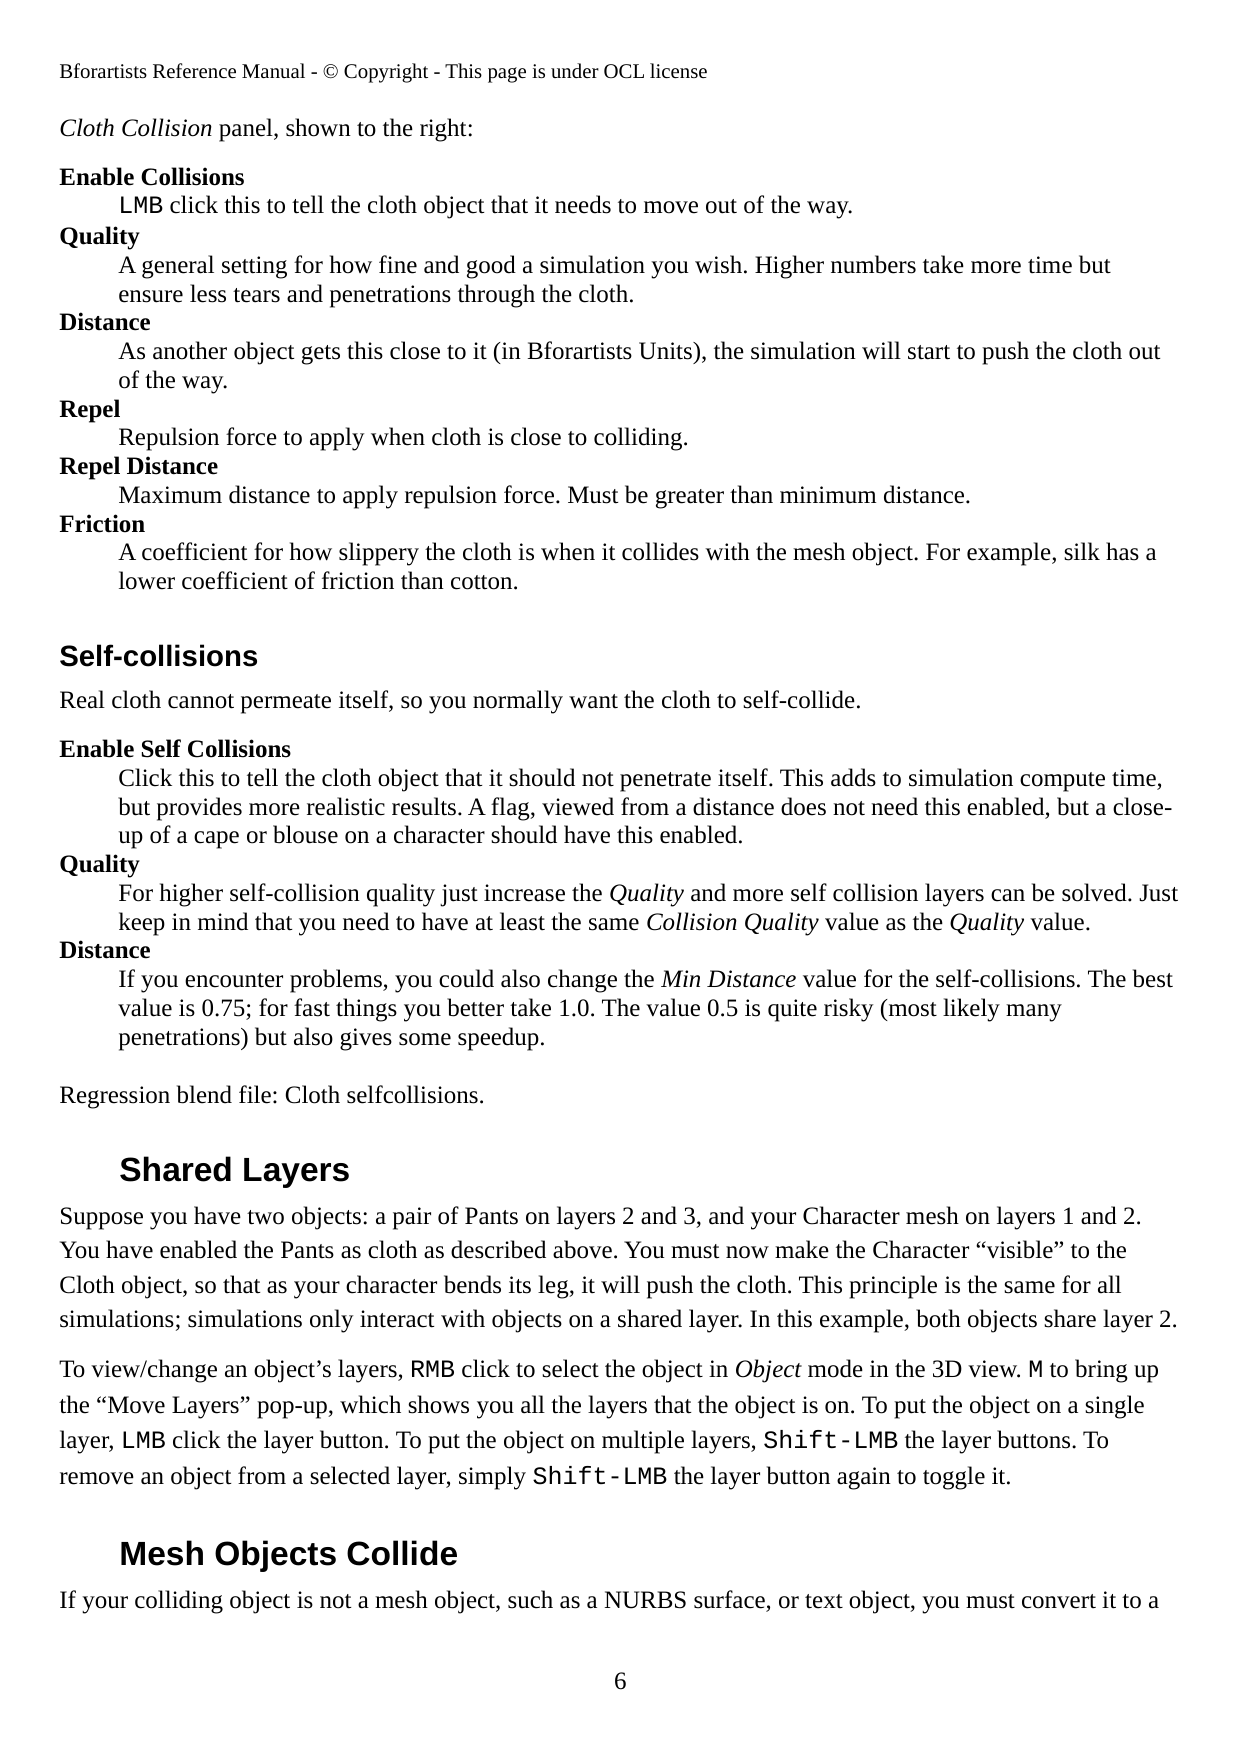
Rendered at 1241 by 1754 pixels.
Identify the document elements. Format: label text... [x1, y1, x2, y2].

text Suppose you have two objects: a pair of Pants on layers 2 and 3, and your Character mesh on layers 1 and 2. You have enabled the Pants as cloth as described above. You must now make the Character “visible” to the Cloth object, so that as your character bends its leg, it will push the cloth. This principle is the same for all simulations; simulations only interact with objects on a shared layer. In this example, both objects share layer 2. [59, 1201, 1181, 1333]
list A coefficient for how slippery the cloth is when it collides with the mesh object. For example, silk has a lower coefficient of friction than cotton. [118, 537, 1181, 595]
list Maximum distance to apply repulsion force. Must be greater than minimum distance. [118, 480, 1181, 509]
subtitle Distance [59, 307, 1181, 336]
subtitle Enable Self Collisions [59, 734, 1181, 763]
subtitle Mesh Objects Collide [59, 1534, 1181, 1572]
list A general setting for how fine and good a simulation you wish. Higher numbers take more time but ensure less tears and penetrations through the cloth. [118, 250, 1181, 307]
list LMB click this to tell the cloth object that it needs to move out of the way. [118, 190, 1181, 221]
subtitle Enable Collisions [59, 162, 1181, 190]
list As another object gets this close to it (in Bforartists Units), the simulation will start to push the cloth out of the way. [118, 336, 1181, 394]
subtitle Self-collisions [59, 639, 1181, 673]
subtitle Quality [59, 849, 1181, 878]
subtitle Repel [59, 394, 1181, 422]
list Repulsion force to apply when cloth is close to colliding. [118, 422, 1181, 451]
subtitle Friction [59, 509, 1181, 537]
subtitle Shared Layers [59, 1150, 1181, 1189]
text Real cloth cannot permeate itself, so you normally want the cloth to self-collide. [59, 685, 1181, 714]
subtitle Quality [59, 221, 1181, 250]
subtitle Repel Distance [59, 451, 1181, 480]
list For higher self-collision quality just increase the Quality and more self collision layers can be solved. Just keep in mind that you need to have at least the same Collision Quality value as the Quality value. [118, 878, 1181, 936]
subtitle Distance [59, 936, 1181, 964]
list Click this to tell the cloth object that it should not penetrate itself. This adds to simulation compute time, but provides more realistic results. A flag, viewed from a distance does not need this enabled, but a close-up of a cape or blouse on a character should have this enabled. [118, 763, 1181, 849]
list If you encounter problems, you could also change the Min Distance value for the self-collisions. The best value is 0.75; for fast things you better take 1.0. The value 0.5 is quite risky (most likely many penetrations) but also gives some speedup. [118, 964, 1181, 1051]
text Cloth Collision panel, shown to the right: [59, 113, 1181, 141]
text Regression blend file: Cloth selfcollisions. [59, 1080, 1181, 1109]
text To view/change an object’s layers, RMB click to select the object in Object mode in the 3D view. M to bring up the “Move Layers” pop-up, which shows you all the layers that the object is on. To put the object on a single layer, LMB click the layer button. To put the object on multiple layers, Shift-LMB the layer buttons. To remove an object from a selected layer, simply Shift-LMB the layer button again to toggle it. [59, 1354, 1181, 1492]
text If your colliding object is not a mesh object, such as a NURBS surface, or text object, you must convert it to a [59, 1585, 1181, 1613]
